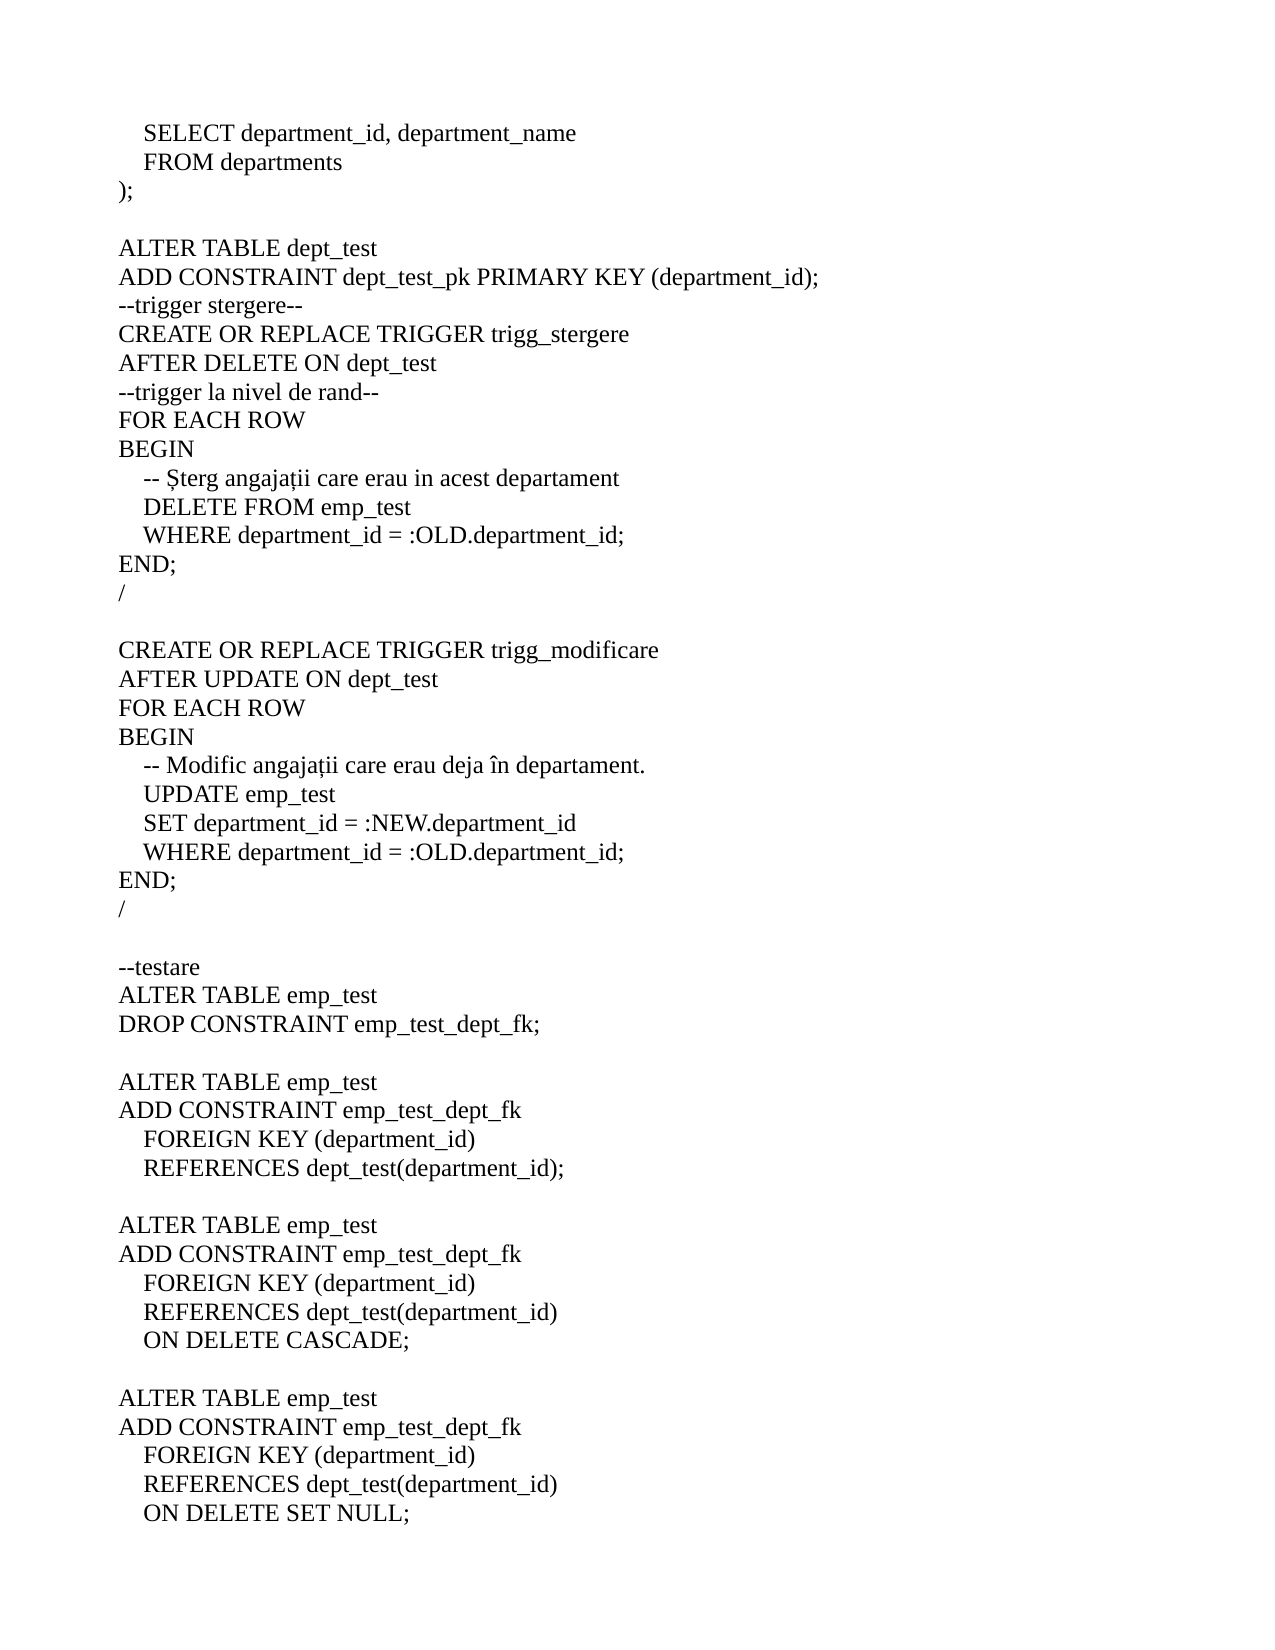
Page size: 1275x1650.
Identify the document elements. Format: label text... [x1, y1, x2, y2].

text FOR EACH ROW [118, 693, 1157, 722]
text FOREIGN KEY (department_id) [118, 1124, 1157, 1153]
text --trigger la nivel de rand-- [118, 377, 1157, 406]
text FROM departments [118, 147, 1157, 176]
text REFERENCES dept_test(department_id) [118, 1297, 1157, 1326]
text UPDATE emp_test [118, 779, 1157, 808]
text ON DELETE SET NULL; [118, 1498, 1157, 1527]
text REFERENCES dept_test(department_id) [118, 1469, 1157, 1498]
text ADD CONSTRAINT emp_test_dept_fk [118, 1096, 1157, 1124]
text END; [118, 549, 1157, 578]
text SET department_id = :NEW.department_id [118, 808, 1157, 837]
text -- Modific angajații care erau deja în departament. [118, 751, 1157, 779]
text AFTER DELETE ON dept_test [118, 348, 1157, 377]
text DROP CONSTRAINT emp_test_dept_fk; [118, 1009, 1157, 1038]
text ON DELETE CASCADE; [118, 1326, 1157, 1354]
text DELETE FROM emp_test [118, 492, 1157, 521]
text CREATE OR REPLACE TRIGGER trigg_modificare [118, 636, 1157, 664]
text REFERENCES dept_test(department_id); [118, 1153, 1157, 1182]
text / [118, 894, 1157, 923]
text FOREIGN KEY (department_id) [118, 1268, 1157, 1297]
text SELECT department_id, department_name [118, 118, 1157, 147]
text ALTER TABLE emp_test [118, 1067, 1157, 1096]
text ); [118, 176, 1157, 204]
text END; [118, 866, 1157, 894]
text -- Șterg angajații care erau in acest departament [118, 463, 1157, 492]
text --trigger stergere-- [118, 291, 1157, 319]
text --testare [118, 952, 1157, 981]
text FOR EACH ROW [118, 406, 1157, 434]
text / [118, 578, 1157, 607]
text ADD CONSTRAINT emp_test_dept_fk [118, 1239, 1157, 1268]
text FOREIGN KEY (department_id) [118, 1441, 1157, 1469]
text ADD CONSTRAINT dept_test_pk PRIMARY KEY (department_id); [118, 262, 1157, 291]
text ALTER TABLE dept_test [118, 233, 1157, 262]
text BEGIN [118, 434, 1157, 463]
text ALTER TABLE emp_test [118, 1383, 1157, 1412]
text WHERE department_id = :OLD.department_id; [118, 837, 1157, 866]
text ALTER TABLE emp_test [118, 981, 1157, 1009]
text WHERE department_id = :OLD.department_id; [118, 521, 1157, 549]
text AFTER UPDATE ON dept_test [118, 664, 1157, 693]
text CREATE OR REPLACE TRIGGER trigg_stergere [118, 319, 1157, 348]
text ADD CONSTRAINT emp_test_dept_fk [118, 1412, 1157, 1441]
text BEGIN [118, 722, 1157, 751]
text ALTER TABLE emp_test [118, 1211, 1157, 1239]
